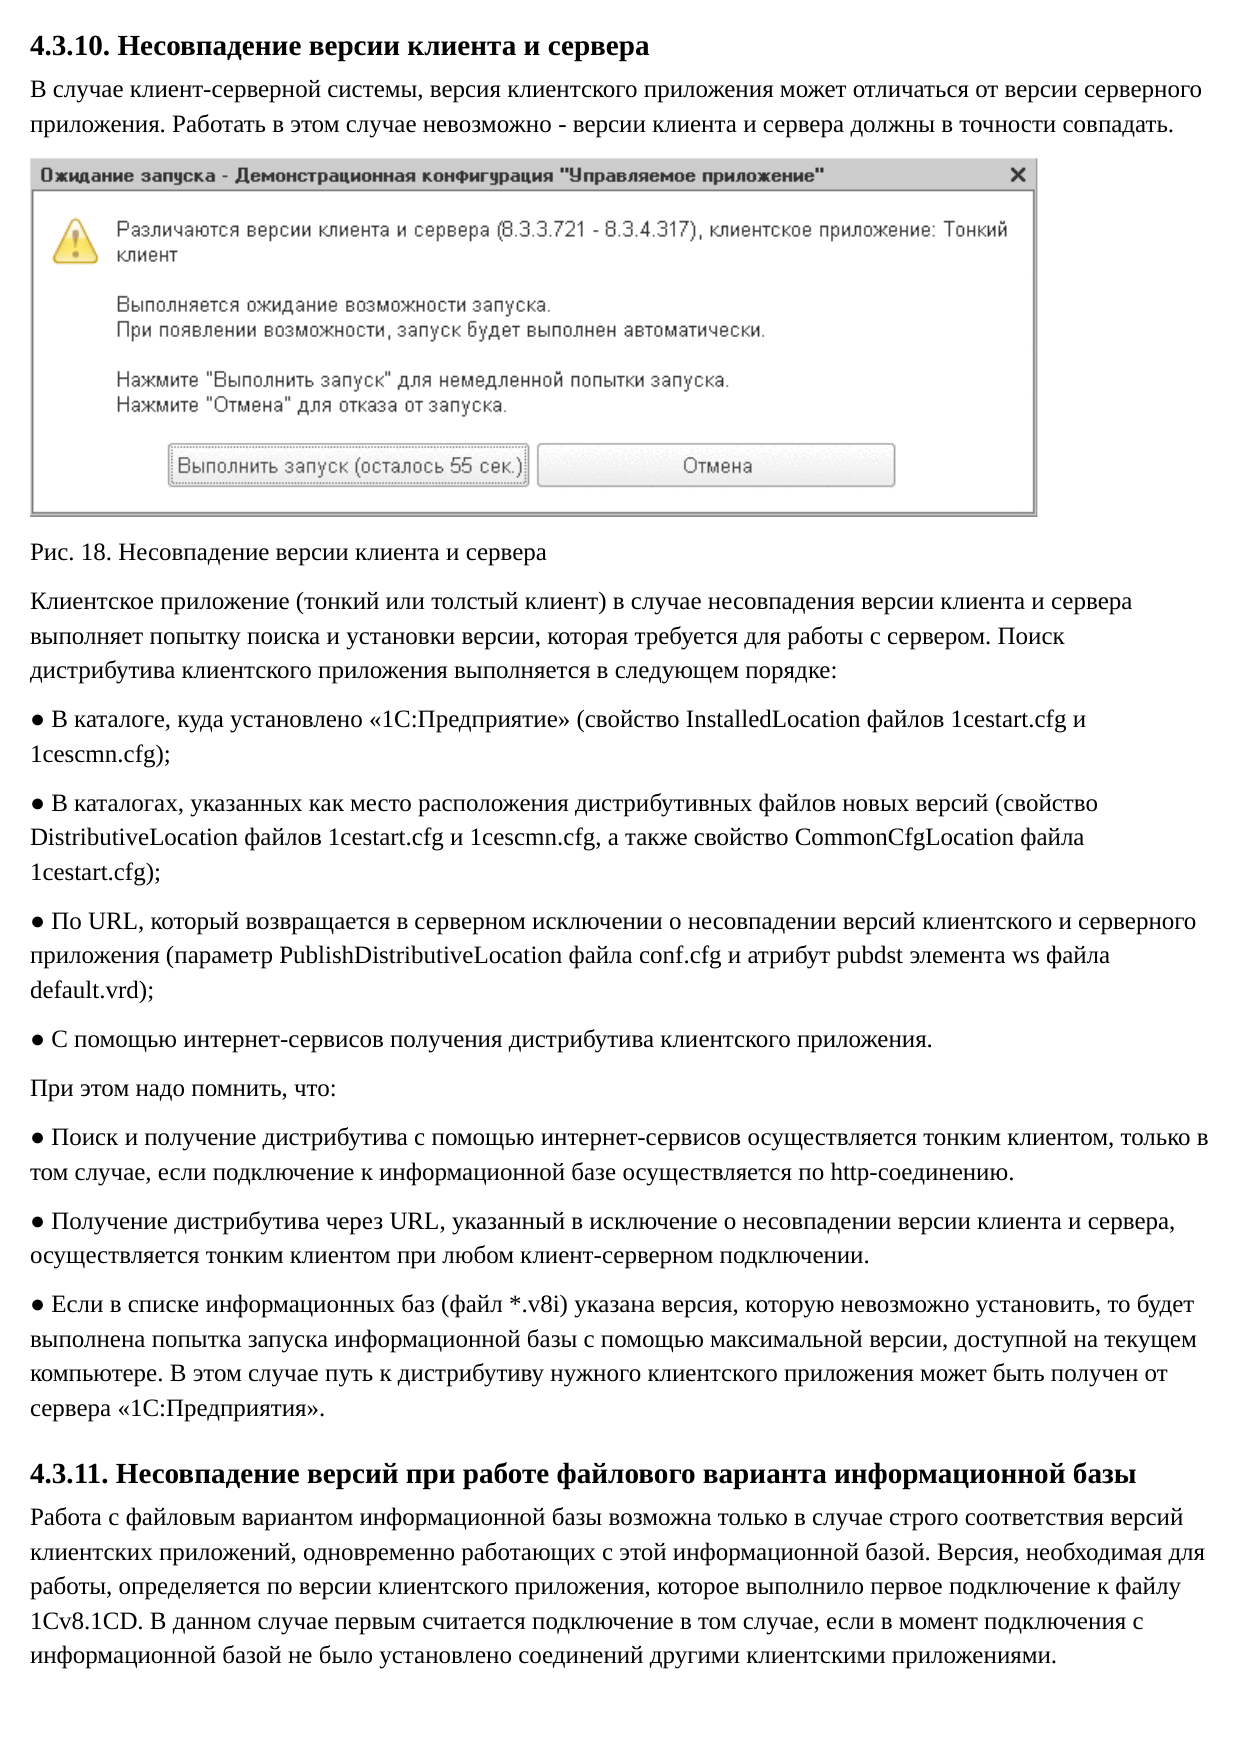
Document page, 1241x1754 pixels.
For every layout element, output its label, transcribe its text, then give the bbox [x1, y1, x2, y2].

text ● В каталогах, указанных как место расположения дистрибутивных файлов новых версий (свойство DistributiveLocation файлов 1cestart.cfg и 1cescmn.cfg, а также свойство CommonCfgLocation файла 1cestart.cfg); [30, 788, 1211, 886]
text В случае клиент-серверной системы, версия клиентского приложения может отличаться от версии серверного приложения. Работать в этом случае невозможно ‑ версии клиента и сервера должны в точности совпадать. [30, 74, 1211, 137]
text Клиентское приложение (тонкий или толстый клиент) в случае несовпадения версии клиента и сервера выполняет попытку поиска и установки версии, которая требуется для работы с сервером. Поиск дистрибутива клиентского приложения выполняется в следующем порядке: [30, 586, 1211, 684]
text ● Получение дистрибутива через URL, указанный в исключение о несовпадении версии клиента и сервера, осуществляется тонким клиентом при любом клиент-серверном подключении. [30, 1206, 1211, 1269]
text ● С помощью интернет-сервисов получения дистрибутива клиентского приложения. [30, 1024, 1211, 1053]
subtitle 4.3.10. Несовпадение версии клиента и сервера [30, 28, 1211, 62]
text При этом надо помнить, что: [30, 1073, 1211, 1102]
text ● В каталоге, куда установлено «1С:Предприятие» (свойство InstalledLocation файлов 1cestart.cfg и 1cescmn.cfg); [30, 704, 1211, 768]
subtitle 4.3.11. Несовпадение версий при работе файлового варианта информационной базы [30, 1456, 1211, 1490]
text ● Если в списке информационных баз (файл *.v8i) указана версия, которую невозможно установить, то будет выполнена попытка запуска информационной базы с помощью максимальной версии, доступной на текущем компьютере. В этом случае путь к дистрибутиву нужного клиентского приложения может быть получен от сервера «1С:Предприятия». [30, 1289, 1211, 1421]
picture [29, 157, 1038, 517]
text ● Поиск и получение дистрибутива с помощью интернет-сервисов осуществляется тонким клиентом, только в том случае, если подключение к информационной базе осуществляется по http-соединению. [30, 1122, 1211, 1185]
text Рис. 18. Несовпадение версии клиента и сервера [30, 537, 1211, 566]
text ● По URL, который возвращается в серверном исключении о несовпадении версий клиентского и серверного приложения (параметр PublishDistributiveLocation файла conf.cfg и атрибут pubdst элемента ws файла default.vrd); [30, 906, 1211, 1004]
text Работа с файловым вариантом информационной базы возможна только в случае строго соответствия версий клиентских приложений, одновременно работающих с этой информационной базой. Версия, необходимая для работы, определяется по версии клиентского приложения, которое выполнило первое подключение к файлу 1Cv8.1CD. В данном случае первым считается подключение в том случае, если в момент подключения с информационной базой не было установлено соединений другими клиентскими приложениями. [30, 1502, 1211, 1669]
